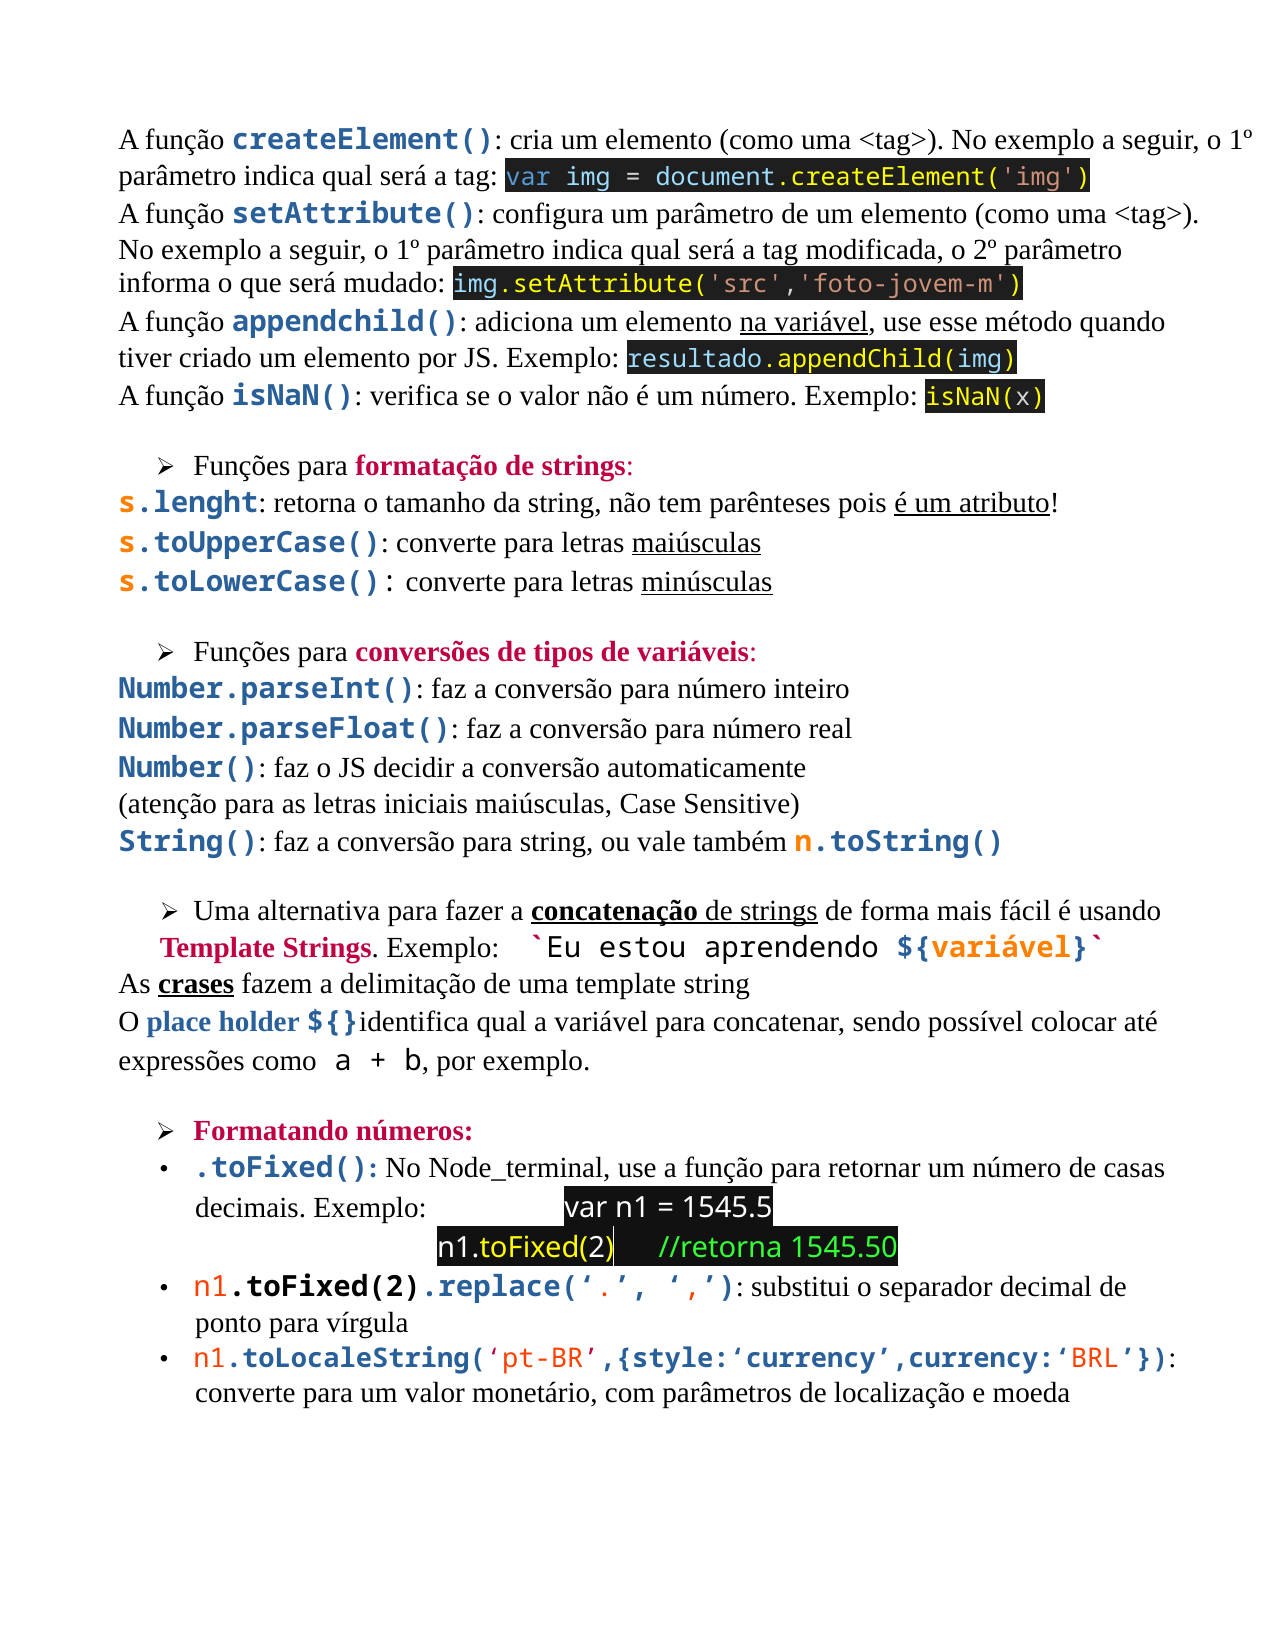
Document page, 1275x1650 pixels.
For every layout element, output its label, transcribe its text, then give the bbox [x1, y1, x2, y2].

list Funções para formatação de strings: [156, 448, 1217, 481]
text (atenção para as letras iniciais maiúsculas, Case Sensitive) [118, 786, 1217, 820]
list Formatando números: [156, 1113, 1217, 1146]
text A função isNaN(): verifica se o valor não é um número. Exemplo: isNaN(x) [118, 374, 1217, 414]
text Number.parseFloat(): faz a conversão para número real [118, 707, 1217, 747]
text s.toUpperCase(): converte para letras maiúsculas [118, 521, 1217, 561]
text O place holder ${}identifica qual a variável para concatenar, sendo possível colocar até expressões como a + b, por exemplo. [118, 1000, 1181, 1079]
text As crases fazem a delimitação de uma template string [118, 966, 1217, 1000]
list .toFixed(): No Node_terminal, use a função para retornar um número de casas decimais. Exemplo: var n1 = 1545.5 [159, 1146, 1181, 1226]
list Uma alternativa para fazer a concatenação de strings de forma mais fácil é usando Template Strings. Exemplo: `Eu estou aprendendo ${variável}` [159, 893, 1217, 966]
text n1.toFixed(2) //retorna 1545.50 [118, 1226, 1217, 1266]
list n1.toLocaleString(‘pt-BR’,{style:‘currency’,currency:‘BRL’}): converte para um valor monetário, com parâmetros de localização e moeda [159, 1339, 1181, 1409]
list Funções para conversões de tipos de variáveis: [156, 634, 1217, 667]
text s.lenght: retorna o tamanho da string, não tem parênteses pois é um atributo! [118, 481, 1217, 521]
text A função setAttribute(): configura um parâmetro de um elemento (como uma <tag>). No exemplo a seguir, o 1º parâmetro indica qual será a tag modificada, o 2º parâmetro informa o que será mudado: img.setAttribute('src','foto-jovem-m') [118, 192, 1217, 300]
text s.toLowerCase(): converte para letras minúsculas [118, 561, 1217, 600]
text A função createElement(): cria um elemento (como uma <tag>). No exemplo a seguir, o 1º parâmetro indica qual será a tag: var img = document.createElement('img') [118, 118, 1275, 192]
text Number(): faz o JS decidir a conversão automaticamente [118, 747, 1217, 786]
text Number.parseInt(): faz a conversão para número inteiro [118, 667, 1217, 707]
list n1.toFixed(2).replace(‘.’, ‘,’): substitui o separador decimal de ponto para vírgula [159, 1266, 1181, 1339]
text A função appendchild(): adiciona um elemento na variável, use esse método quando tiver criado um elemento por JS. Exemplo: resultado.appendChild(img) [118, 300, 1217, 374]
text String(): faz a conversão para string, ou vale também n.toString() [118, 820, 1217, 860]
